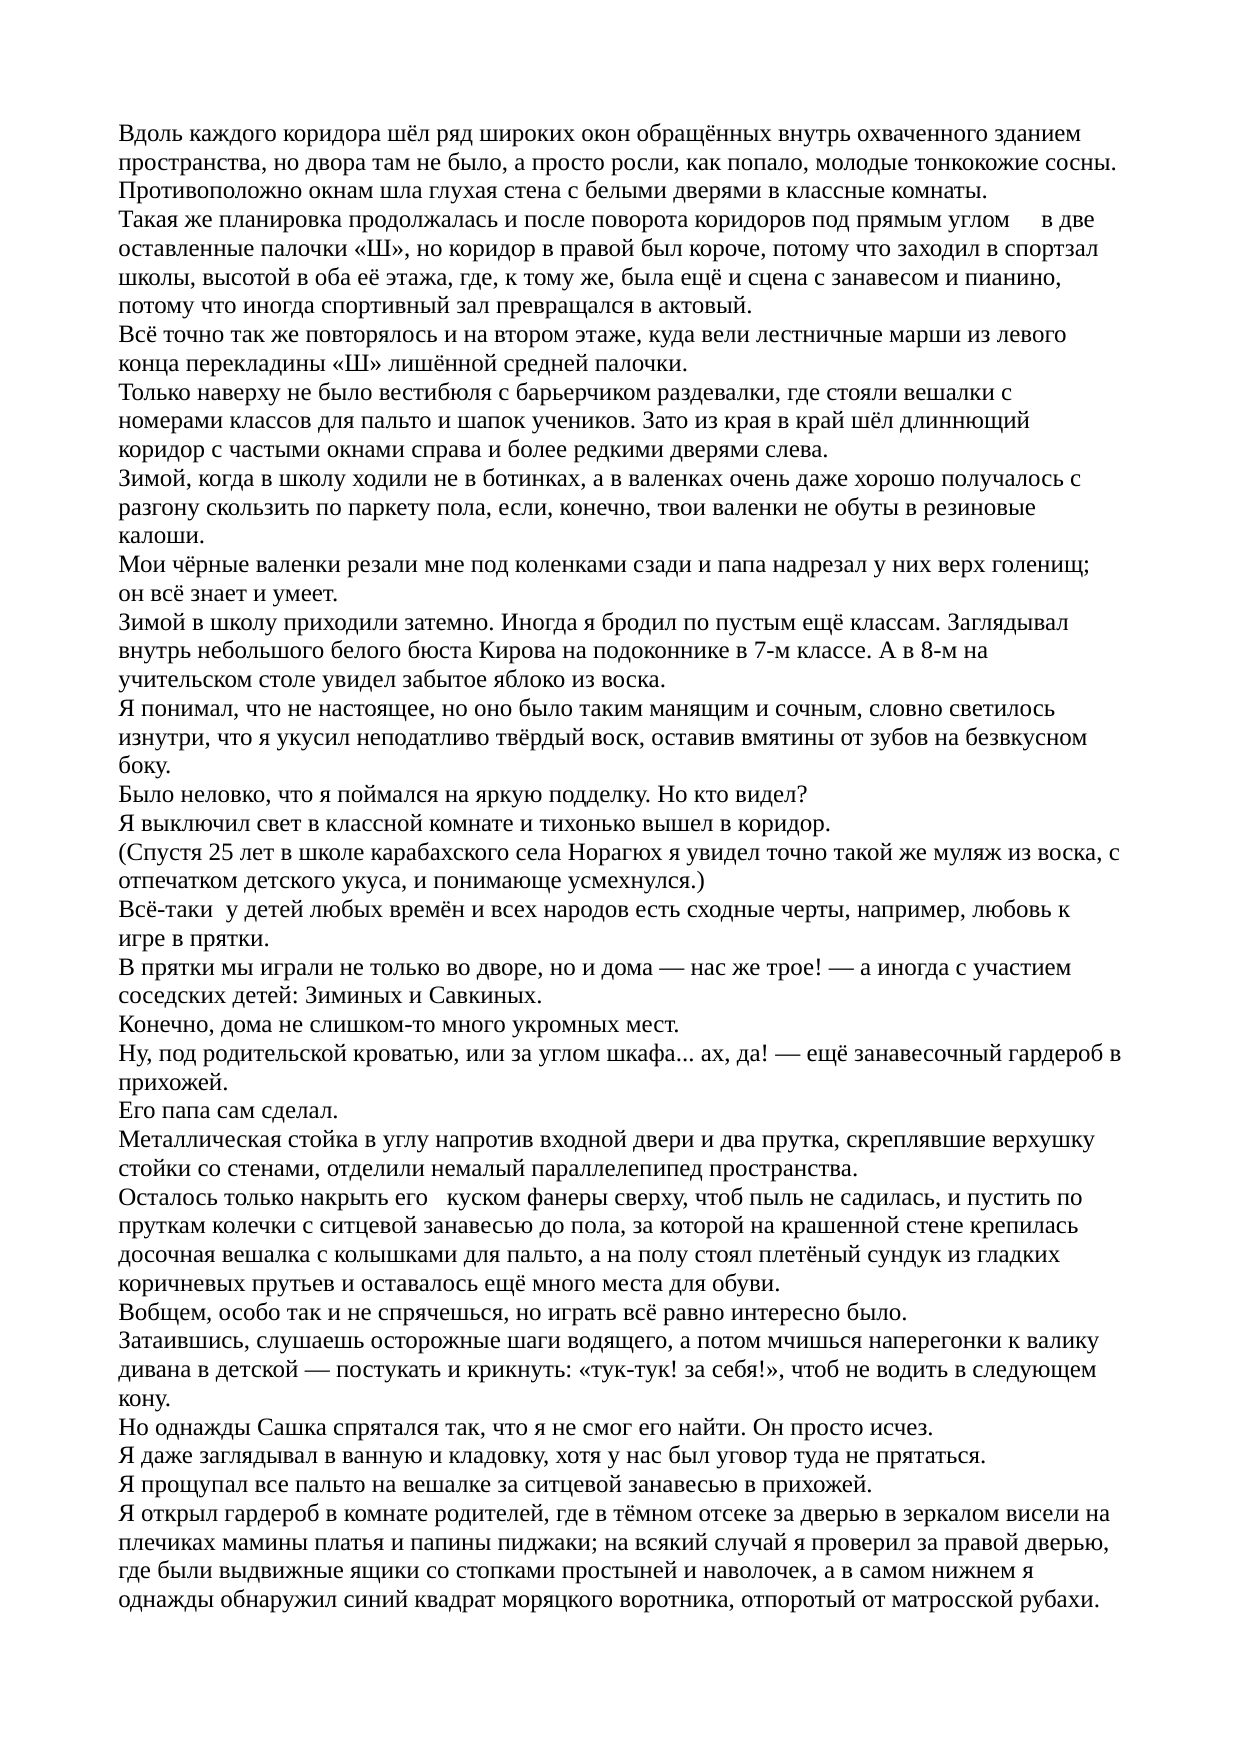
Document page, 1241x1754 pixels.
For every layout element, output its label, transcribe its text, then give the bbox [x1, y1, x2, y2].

text Я даже заглядывал в ванную и кладовку, хотя у нас был уговор туда не прятаться. [118, 1441, 1122, 1469]
text В прятки мы играли не только во дворе, но и дома — нас же трое! — а иногда с участием соседских детей: Зиминых и Савкиных. [118, 952, 1122, 1009]
text Такая же планировка продолжалась и после поворота коридоров под прямым углом в две оставленные палочки «Ш», но коридор в правой был короче, потому что заходил в спортзал школы, высотой в оба её этажа, где, к тому же, была ещё и сцена с занавесом и пианино, потому что иногда спортивный зал превращался в актовый. [118, 204, 1122, 319]
text Мои чёрные валенки резали мне под коленками сзади и папа надрезал у них верх голенищ; он всё знает и умеет. [118, 549, 1122, 607]
text Конечно, дома не слишком-то много укромных мест. [118, 1009, 1122, 1038]
text Я прощупал все пальто на вешалке за ситцевой занавесью в прихожей. [118, 1469, 1122, 1498]
text Но однажды Сашка спрятался так, что я не смог его найти. Он просто исчез. [118, 1412, 1122, 1441]
text Зимой, когда в школу ходили не в ботинках, а в валенках очень даже хорошо получалось с разгону скользить по паркету пола, если, конечно, твои валенки не обуты в резиновые калоши. [118, 463, 1122, 549]
text Всё точно так же повторялось и на втором этаже, куда вели лестничные марши из левого конца перекладины «Ш» лишённой средней палочки. [118, 319, 1122, 377]
text Вдоль каждого коридора шёл ряд широких окон обращённых внутрь охваченного зданием пространства, но двора там не было, а просто росли, как попало, молодые тонкокожие сосны. [118, 118, 1122, 176]
text Затаившись, слушаешь осторожные шаги водящего, а потом мчишься наперегонки к валику дивана в детской — постукать и крикнуть: «тук-тук! за себя!», чтоб не водить в следующем кону. [118, 1326, 1122, 1412]
text Только наверху не было вестибюля с барьерчиком раздевалки, где стояли вешалки с номерами классов для пальто и шапок учеников. Зато из края в край шёл длиннющий коридор с частыми окнами справа и более редкими дверями слева. [118, 377, 1122, 463]
text Его папа сам сделал. [118, 1096, 1122, 1124]
text Всё-таки у детей любых времён и всех народов есть сходные черты, например, любовь к игре в прятки. [118, 894, 1122, 952]
text Ну, под родительской кроватью, или за углом шкафа... ах, да! — ещё занавесочный гардероб в прихожей. [118, 1038, 1122, 1096]
text Зимой в школу приходили затемно. Иногда я бродил по пустым ещё классам. Заглядывал внутрь небольшого белого бюста Кирова на подоконнике в 7-м классе. А в 8-м на учительском столе увидел забытое яблоко из воска. [118, 607, 1122, 693]
text Я понимал, что не настоящее, но оно было таким манящим и сочным, словно светилось изнутри, что я укусил неподатливо твёрдый воск, оставив вмятины от зубов на безвкусном боку. [118, 693, 1122, 779]
text Я выключил свет в классной комнате и тихонько вышел в коридор. [118, 808, 1122, 837]
text (Спустя 25 лет в школе карабахского села Норагюх я увидел точно такой же муляж из воска, с отпечатком детского укуса, и понимающе усмехнулся.) [118, 837, 1122, 894]
text Было неловко, что я поймался на яркую подделку. Но кто видел? [118, 779, 1122, 808]
text Металлическая стойка в углу напротив входной двери и два прутка, скреплявшие верхушку стойки со стенами, отделили немалый параллелепипед пространства. [118, 1124, 1122, 1182]
text Я открыл гардероб в комнате родителей, где в тёмном отсеке за дверью в зеркалом висели на плечиках мамины платья и папины пиджаки; на всякий случай я проверил за правой дверью, где были выдвижные ящики со стопками простыней и наволочек, а в самом нижнем я однажды обнаружил синий квадрат моряцкого воротника, отпоротый от матросской рубахи. [118, 1498, 1122, 1613]
text Противоположно окнам шла глухая стена с белыми дверями в классные комнаты. [118, 176, 1122, 204]
text Вобщем, особо так и не спрячешься, но играть всё равно интересно было. [118, 1297, 1122, 1326]
text Осталось только накрыть его куском фанеры сверху, чтоб пыль не садилась, и пустить по пруткам колечки с ситцевой занавесью до пола, за которой на крашенной стене крепилась досочная вешалка с колышками для пальто, а на полу стоял плетёный сундук из гладких коричневых прутьев и оставалось ещё много места для обуви. [118, 1182, 1122, 1297]
